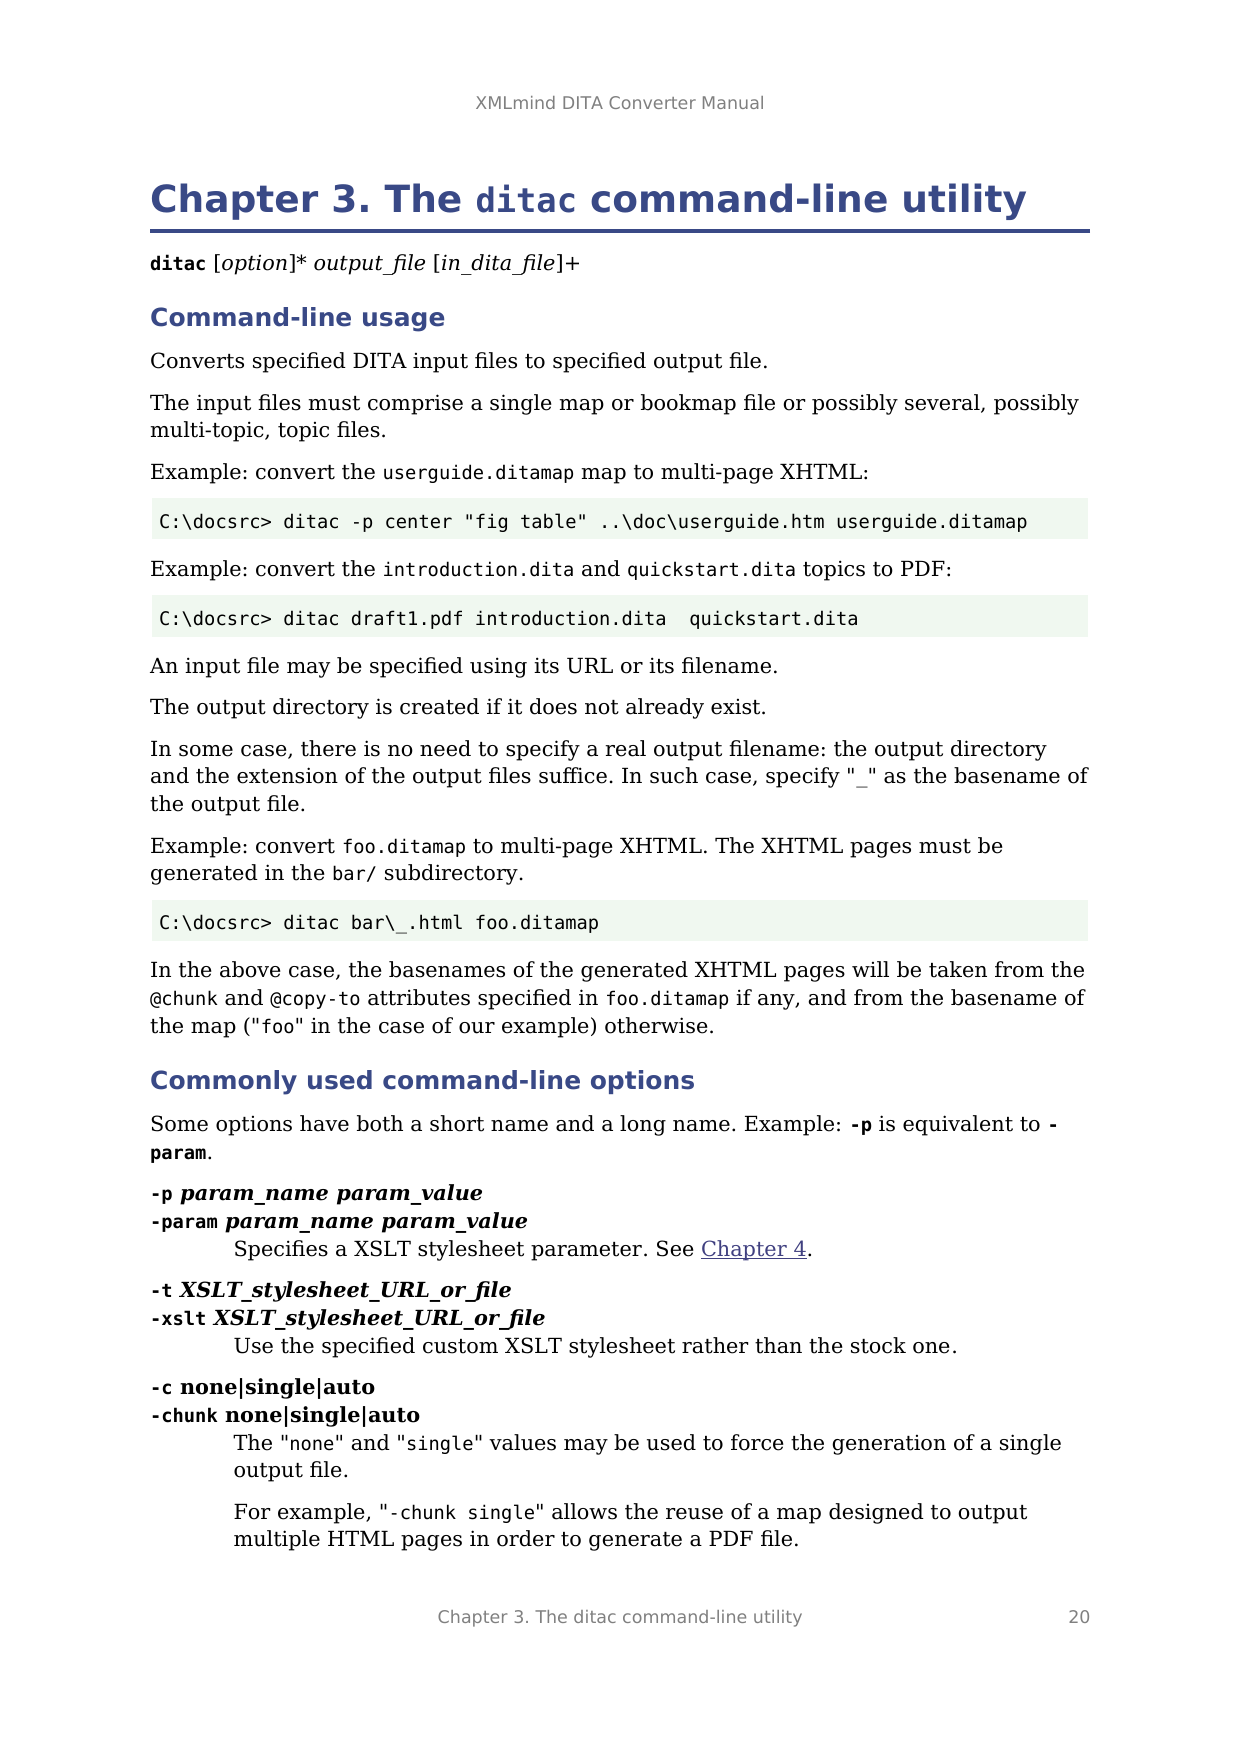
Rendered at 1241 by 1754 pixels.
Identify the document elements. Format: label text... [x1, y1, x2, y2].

text An input file may be specified using its URL or its filename. [150, 651, 1090, 678]
text Use the specified custom XSLT stylesheet rather than the stock one. [233, 1330, 1090, 1358]
text Specifies a XSLT stylesheet parameter. See Chapter 4. [233, 1233, 1090, 1261]
subtitle Chapter 3. The ditac command-line utility [150, 178, 1090, 229]
text -xslt XSLT_stylesheet_URL_or_file [150, 1303, 1090, 1330]
text -t XSLT_stylesheet_URL_or_file [150, 1275, 1090, 1303]
text -p param_name param_value [150, 1178, 1090, 1206]
text C:\docsrc> ditac draft1.pdf introduction.dita quickstart.dita [152, 595, 1088, 637]
text -param param_name param_value [150, 1206, 1090, 1233]
text C:\docsrc> ditac bar\_.html foo.ditamap [152, 900, 1088, 941]
text Some options have both a short name and a long name. Example: -p is equivalent to -param. [150, 1109, 1090, 1164]
text Commonly used command-line options [150, 1066, 1090, 1095]
text In the above case, the basenames of the generated XHTML pages will be taken from the @chunk and @copy-to attributes specified in foo.ditamap if any, and from the basename of the map ("foo" in the case of our example) otherwise. [150, 955, 1090, 1038]
text Example: convert the userguide.ditamap map to multi-page XHTML: [150, 456, 1090, 484]
text -chunk none|single|auto [150, 1399, 1090, 1427]
text ditac [option]* output_file [in_dita_file]+ [150, 247, 1090, 275]
text The input files must comprise a single map or bookmap file or possibly several, possibly multi-topic, topic files. [150, 387, 1090, 443]
text Example: convert foo.ditamap to multi-page XHTML. The XHTML pages must be generated in the bar/ subdirectory. [150, 830, 1090, 886]
text The "none" and "single" values may be used to force the generation of a single output file. [233, 1427, 1090, 1483]
text In some case, there is no need to specify a real output filename: the output directory and the extension of the output files suffice. In such case, specify "_" as the basename of the output file. [150, 733, 1090, 817]
text C:\docsrc> ditac -p center "fig table" ..\doc\userguide.htm userguide.ditamap [152, 498, 1088, 539]
text -c none|single|auto [150, 1372, 1090, 1399]
text For example, "-chunk single" allows the reuse of a map designed to output multiple HTML pages in order to generate a PDF file. [233, 1496, 1090, 1552]
text Command-line usage [150, 303, 1090, 332]
text The output directory is created if it does not already exist. [150, 692, 1090, 720]
text Example: convert the introduction.dita and quickstart.dita topics to PDF: [150, 553, 1090, 581]
text Converts specified DITA input files to specified output file. [150, 346, 1090, 373]
